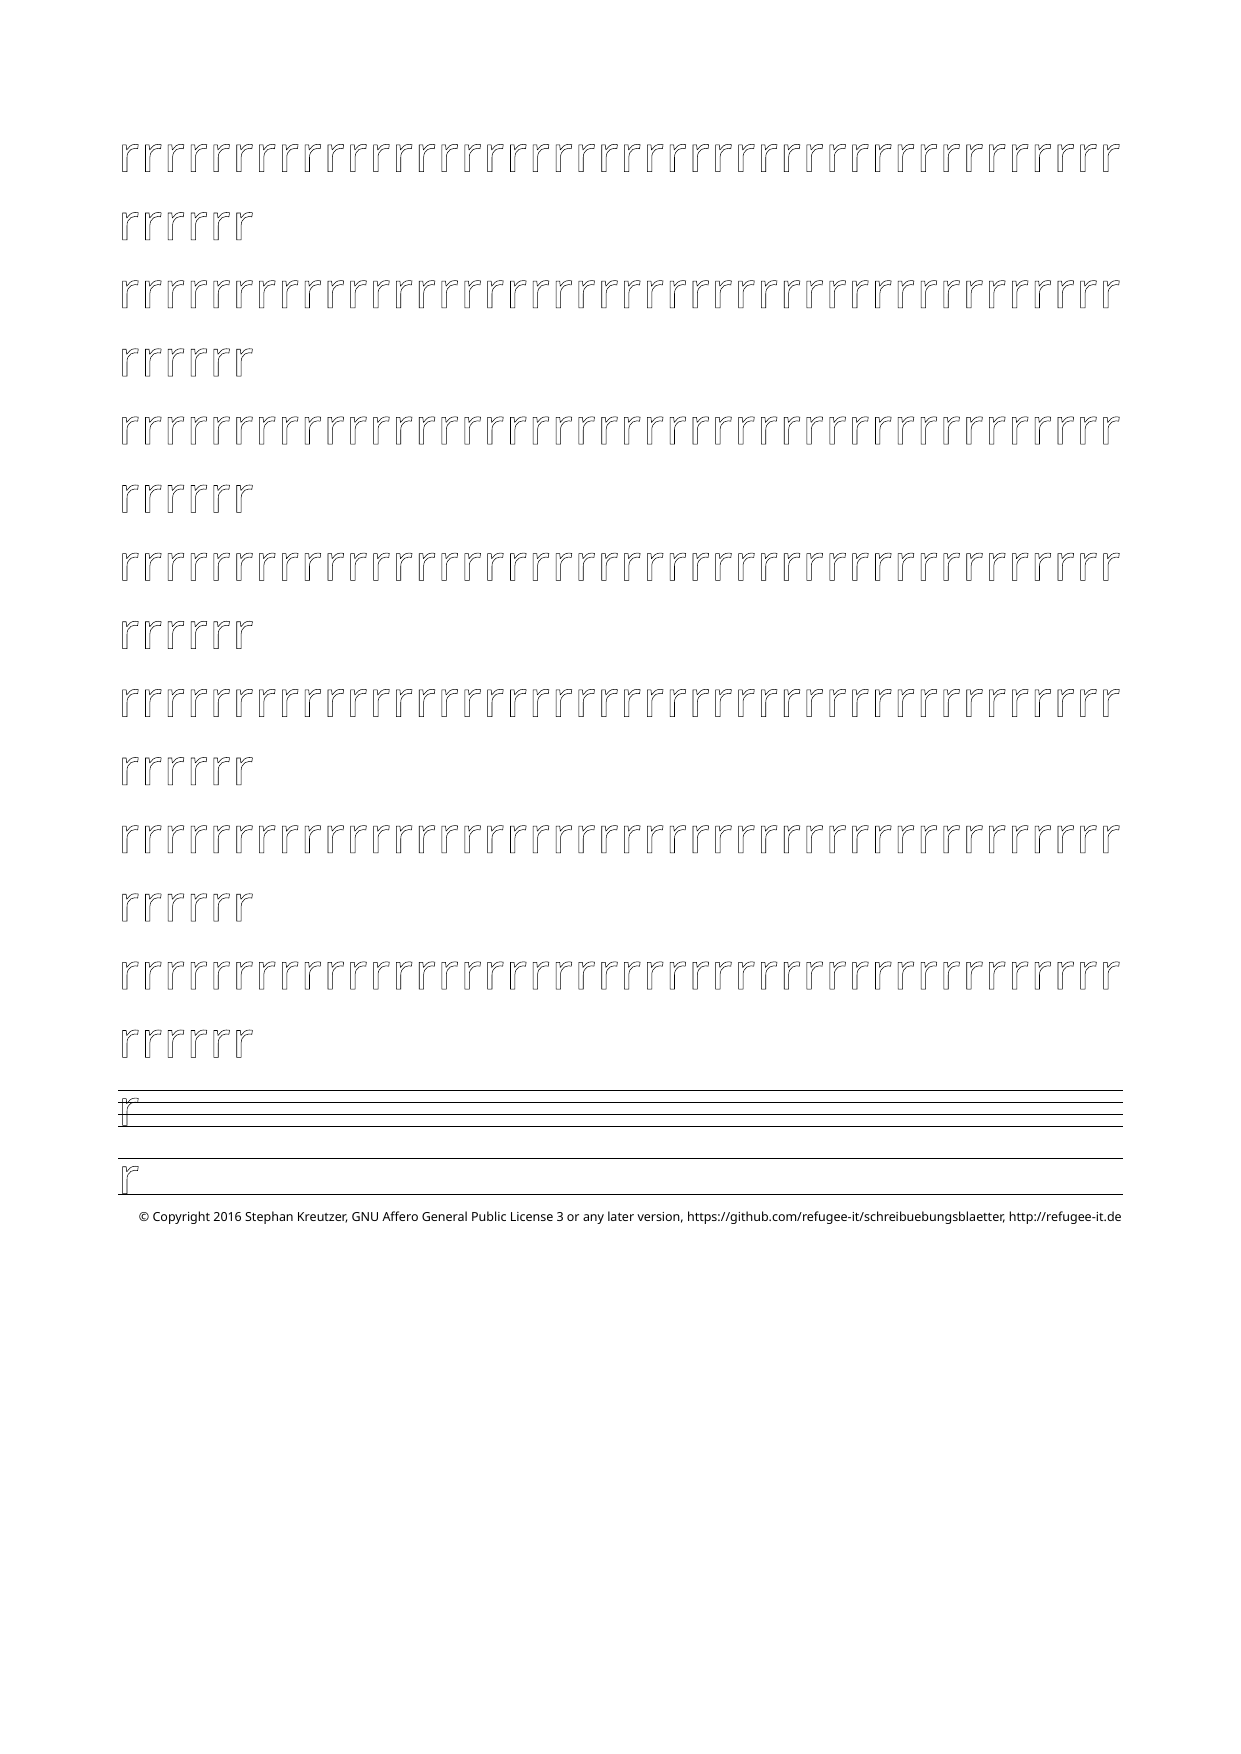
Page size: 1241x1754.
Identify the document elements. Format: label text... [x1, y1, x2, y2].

text [118, 1115, 122, 1126]
text r r r r r r r r r r r r r r r r r r r r r r r r r r r r r r r r r r r r r r r r r r r r r r r r r r [118, 936, 1122, 1072]
text [118, 1140, 1122, 1158]
text r r r r r r r r r r r r r r r r r r r r r r r r r r r r r r r r r r r r r r r r r r r r r r r r r r [118, 391, 1122, 527]
text r [118, 1159, 1122, 1194]
text r [128, 1103, 1122, 1114]
text © Copyright 2016 Stephan Kreutzer, GNU Affero General Public License 3 or any later version, https://github.com/refugee-it/schreibuebungsblaetter, http://refugee-it.de [118, 1208, 1122, 1225]
text r r r r r r r r r r r r r r r r r r r r r r r r r r r r r r r r r r r r r r r r r r r r r r r r r r [118, 118, 1122, 254]
text [118, 1091, 1122, 1102]
text r r r r r r r r r r r r r r r r r r r r r r r r r r r r r r r r r r r r r r r r r r r r r r r r r r [118, 799, 1122, 936]
text [118, 1103, 122, 1114]
text [128, 1115, 1122, 1126]
text r r r r r r r r r r r r r r r r r r r r r r r r r r r r r r r r r r r r r r r r r r r r r r r r r r [118, 527, 1122, 663]
text [118, 1195, 1122, 1208]
text [118, 1127, 1122, 1140]
text r r r r r r r r r r r r r r r r r r r r r r r r r r r r r r r r r r r r r r r r r r r r r r r r r r [118, 663, 1122, 799]
text [118, 1072, 1122, 1090]
text r r r r r r r r r r r r r r r r r r r r r r r r r r r r r r r r r r r r r r r r r r r r r r r r r r [118, 254, 1122, 391]
